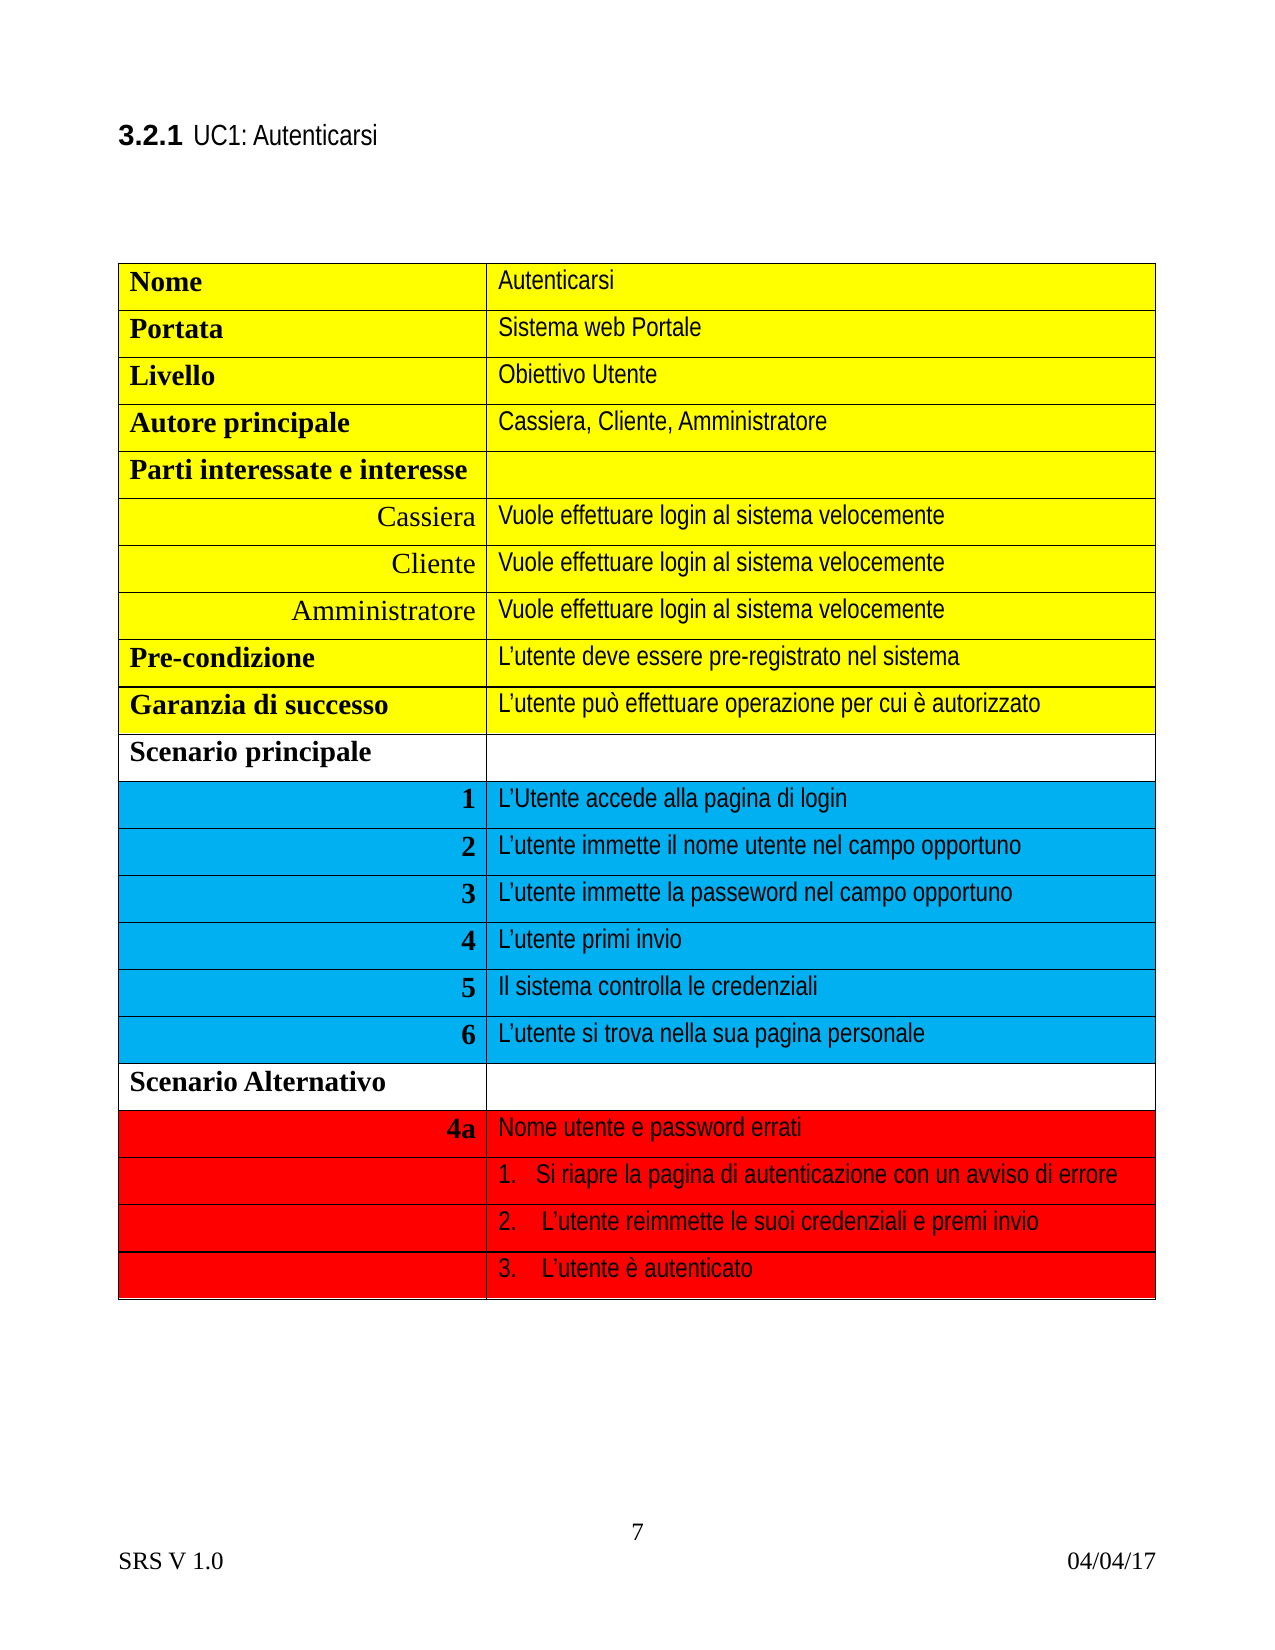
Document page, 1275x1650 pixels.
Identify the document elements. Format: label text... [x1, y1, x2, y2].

table_cell L’utente si trova nella sua pagina personale [487, 1017, 1155, 1063]
table_cell Amministratore [119, 593, 486, 639]
table_cell Obiettivo Utente [487, 358, 1155, 404]
table_cell L’utente deve essere pre-registrato nel sistema [487, 640, 1155, 686]
table_cell [487, 452, 1155, 498]
table_header Autenticarsi [487, 264, 1155, 310]
table_cell Il sistema controlla le credenziali [487, 970, 1155, 1016]
table_cell L’utente reimmette le suoi credenziali e premi invio [487, 1205, 1155, 1251]
table_cell Vuole effettuare login al sistema velocemente [487, 546, 1155, 592]
table_cell [119, 1158, 486, 1204]
table_cell Cliente [119, 546, 486, 592]
table_cell Parti interessate e interesse [119, 452, 486, 498]
subtitle UC1: Autenticarsi [118, 118, 1157, 152]
table_cell Portata [119, 311, 486, 357]
table_cell Scenario Alternativo [119, 1064, 486, 1110]
table_cell Garanzia di successo [119, 688, 486, 733]
table_cell L’Utente accede alla pagina di login [487, 782, 1155, 828]
table_cell Vuole effettuare login al sistema velocemente [487, 593, 1155, 639]
table_cell L’utente può effettuare operazione per cui è autorizzato [487, 688, 1155, 733]
table_cell Scenario principale [119, 735, 486, 781]
table_cell Livello [119, 358, 486, 404]
table_cell [487, 735, 1155, 781]
table_cell L’utente immette la passeword nel campo opportuno [487, 876, 1155, 922]
table_cell Cassiera [119, 499, 486, 545]
table_header Nome [119, 264, 486, 310]
table_cell L’utente immette il nome utente nel campo opportuno [487, 829, 1155, 875]
table_cell 3 [119, 876, 486, 922]
table_cell Vuole effettuare login al sistema velocemente [487, 499, 1155, 545]
table_cell L’utente primi invio [487, 923, 1155, 969]
table_cell [119, 1205, 486, 1251]
table_cell Nome utente e password errati [487, 1111, 1155, 1157]
table_cell L’utente è autenticato [487, 1253, 1155, 1298]
table_cell 6 [119, 1017, 486, 1063]
table_cell Sistema web Portale [487, 311, 1155, 357]
table_cell Cassiera, Cliente, Amministratore [487, 405, 1155, 451]
table_cell [119, 1253, 486, 1298]
table_cell 4a [119, 1111, 486, 1157]
table_cell 4 [119, 923, 486, 969]
table_cell [487, 1064, 1155, 1110]
table_cell Autore principale [119, 405, 486, 451]
table_cell 5 [119, 970, 486, 1016]
table_cell Si riapre la pagina di autenticazione con un avviso di errore [487, 1158, 1155, 1204]
table_cell Pre-condizione [119, 640, 486, 686]
table_cell 2 [119, 829, 486, 875]
table_cell 1 [119, 782, 486, 828]
